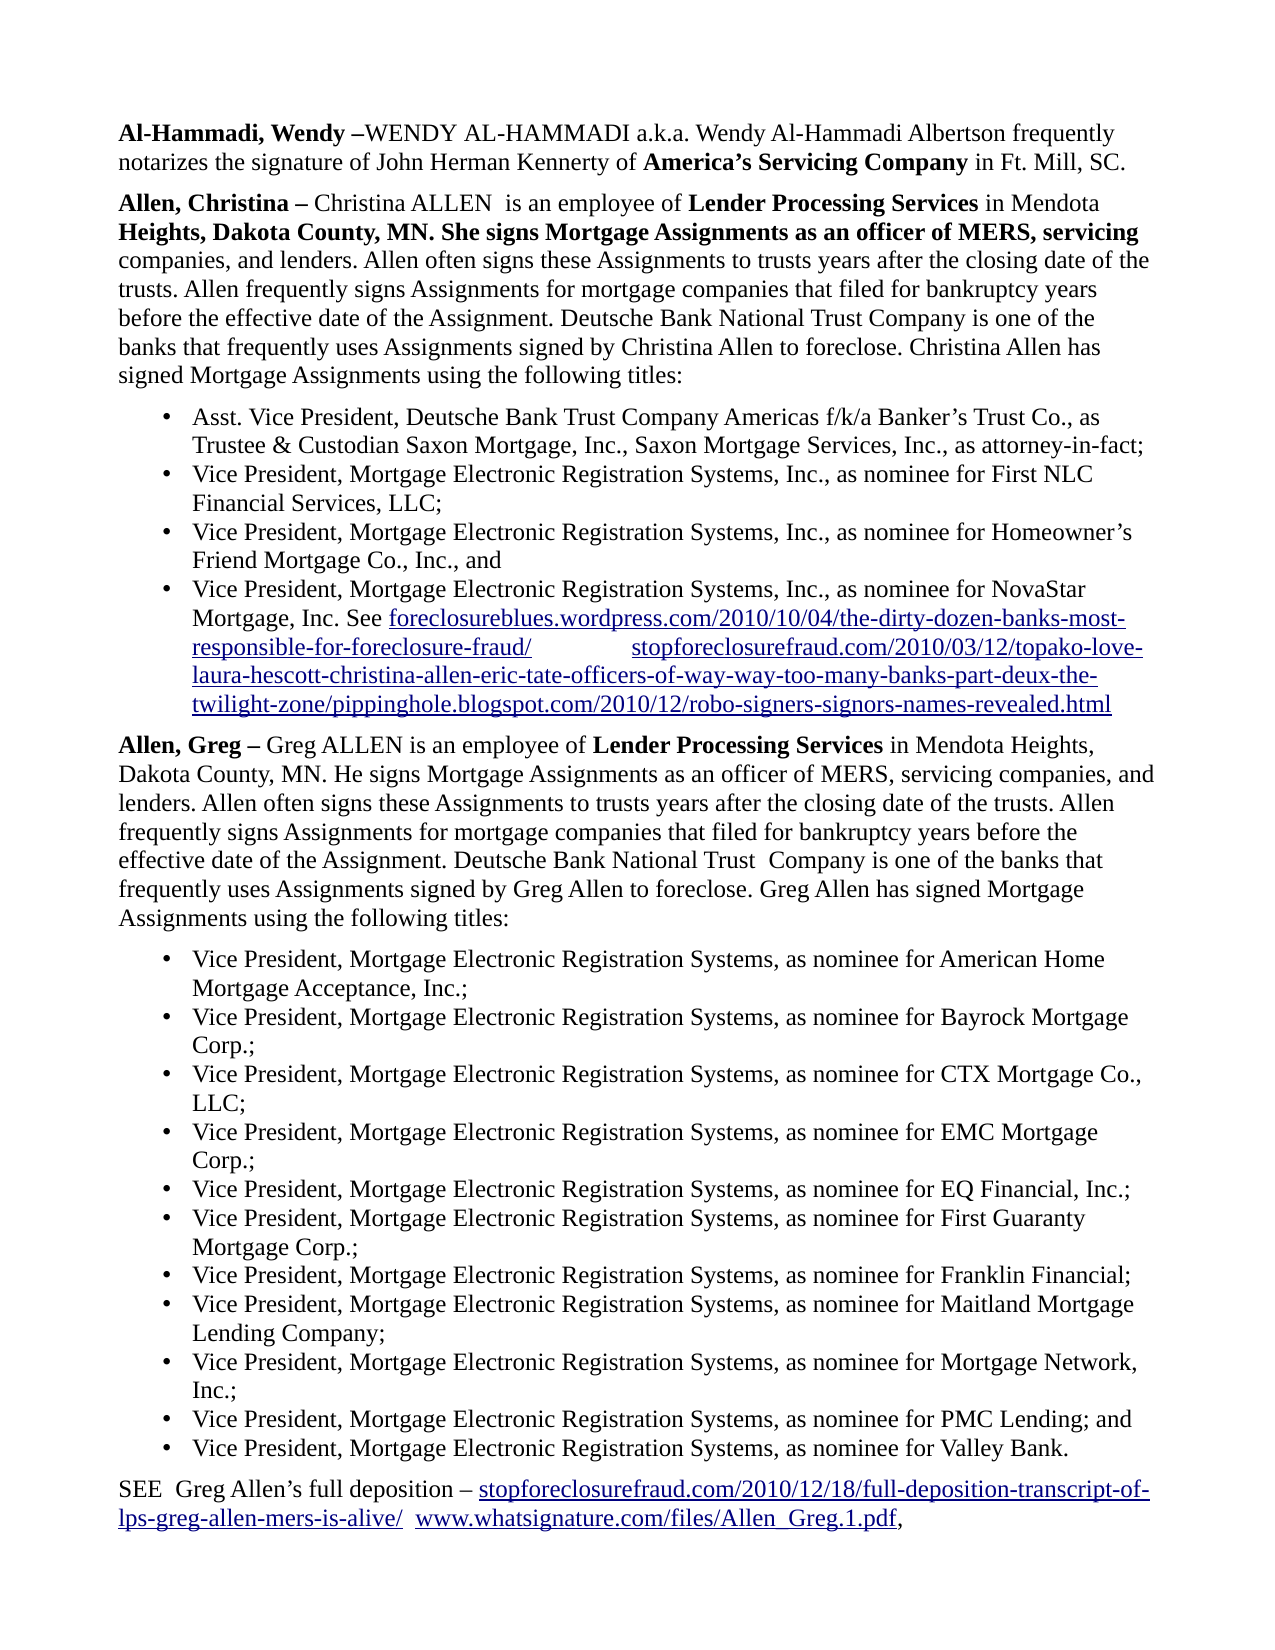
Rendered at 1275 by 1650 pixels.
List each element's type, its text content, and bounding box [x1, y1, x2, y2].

list Asst. Vice President, Deutsche Bank Trust Company Americas f/k/a Banker’s Trust Co., as Trustee & Custodian Saxon Mortgage, Inc., Saxon Mortgage Services, Inc., as attorney-in-fact; [162, 402, 1157, 459]
text SEE Greg Allen’s full deposition – stopforeclosurefraud.com/2010/12/18/full-deposition-transcript-of-lps-greg-allen-mers-is-alive/ www.whatsignature.com/files/Allen_Greg.1.pdf, [118, 1474, 1157, 1532]
list Vice President, Mortgage Electronic Registration Systems, as nominee for EMC Mortgage Corp.; [162, 1117, 1157, 1174]
list Vice President, Mortgage Electronic Registration Systems, as nominee for PMC Lending; and [162, 1404, 1157, 1433]
text Allen, Greg – Greg ALLEN is an employee of Lender Processing Services in Mendota Heights, Dakota County, MN. He signs Mortgage Assignments as an officer of MERS, servicing companies, and lenders. Allen often signs these Assignments to trusts years after the closing date of the trusts. Allen frequently signs Assignments for mortgage companies that filed for bankruptcy years before the effective date of the Assignment. Deutsche Bank National Trust Company is one of the banks that frequently uses Assignments signed by Greg Allen to foreclose. Greg Allen has signed Mortgage Assignments using the following titles: [118, 731, 1157, 932]
list Vice President, Mortgage Electronic Registration Systems, as nominee for Maitland Mortgage Lending Company; [162, 1289, 1157, 1347]
list Vice President, Mortgage Electronic Registration Systems, as nominee for American Home Mortgage Acceptance, Inc.; [162, 944, 1157, 1002]
list Vice President, Mortgage Electronic Registration Systems, as nominee for First Guaranty Mortgage Corp.; [162, 1203, 1157, 1261]
list Vice President, Mortgage Electronic Registration Systems, as nominee for Bayrock Mortgage Corp.; [162, 1002, 1157, 1059]
text Allen, Christina – Christina ALLEN is an employee of Lender Processing Services in Mendota Heights, Dakota County, MN. She signs Mortgage Assignments as an officer of MERS, servicing companies, and lenders. Allen often signs these Assignments to trusts years after the closing date of the trusts. Allen frequently signs Assignments for mortgage companies that filed for bankruptcy years before the effective date of the Assignment. Deutsche Bank National Trust Company is one of the banks that frequently uses Assignments signed by Christina Allen to foreclose. Christina Allen has signed Mortgage Assignments using the following titles: [118, 188, 1157, 389]
list Vice President, Mortgage Electronic Registration Systems, Inc., as nominee for NovaStar Mortgage, Inc. See foreclosureblues.wordpress.com/2010/10/04/the-dirty-dozen-banks-most-responsible-for-foreclosure-fraud/ stopforeclosurefraud.com/2010/03/12/topako-love-laura-hescott-christina-allen-eric-tate-officers-of-way-way-too-many-banks-part-deux-the-twilight-zone/pippinghole.blogspot.com/2010/12/robo-signers-signors-names-revealed.html [162, 574, 1157, 718]
list Vice President, Mortgage Electronic Registration Systems, Inc., as nominee for First NLC Financial Services, LLC; [162, 459, 1157, 517]
list Vice President, Mortgage Electronic Registration Systems, as nominee for Mortgage Network, Inc.; [162, 1347, 1157, 1404]
text Al-Hammadi, Wendy –WENDY AL-HAMMADI a.k.a. Wendy Al-Hammadi Albertson frequently notarizes the signature of John Herman Kennerty of America’s Servicing Company in Ft. Mill, SC. [118, 118, 1157, 176]
list Vice President, Mortgage Electronic Registration Systems, as nominee for Franklin Financial; [162, 1261, 1157, 1289]
list Vice President, Mortgage Electronic Registration Systems, as nominee for CTX Mortgage Co., LLC; [162, 1059, 1157, 1117]
list Vice President, Mortgage Electronic Registration Systems, as nominee for Valley Bank. [162, 1433, 1157, 1462]
list Vice President, Mortgage Electronic Registration Systems, Inc., as nominee for Homeowner’s Friend Mortgage Co., Inc., and [162, 517, 1157, 574]
list Vice President, Mortgage Electronic Registration Systems, as nominee for EQ Financial, Inc.; [162, 1174, 1157, 1203]
